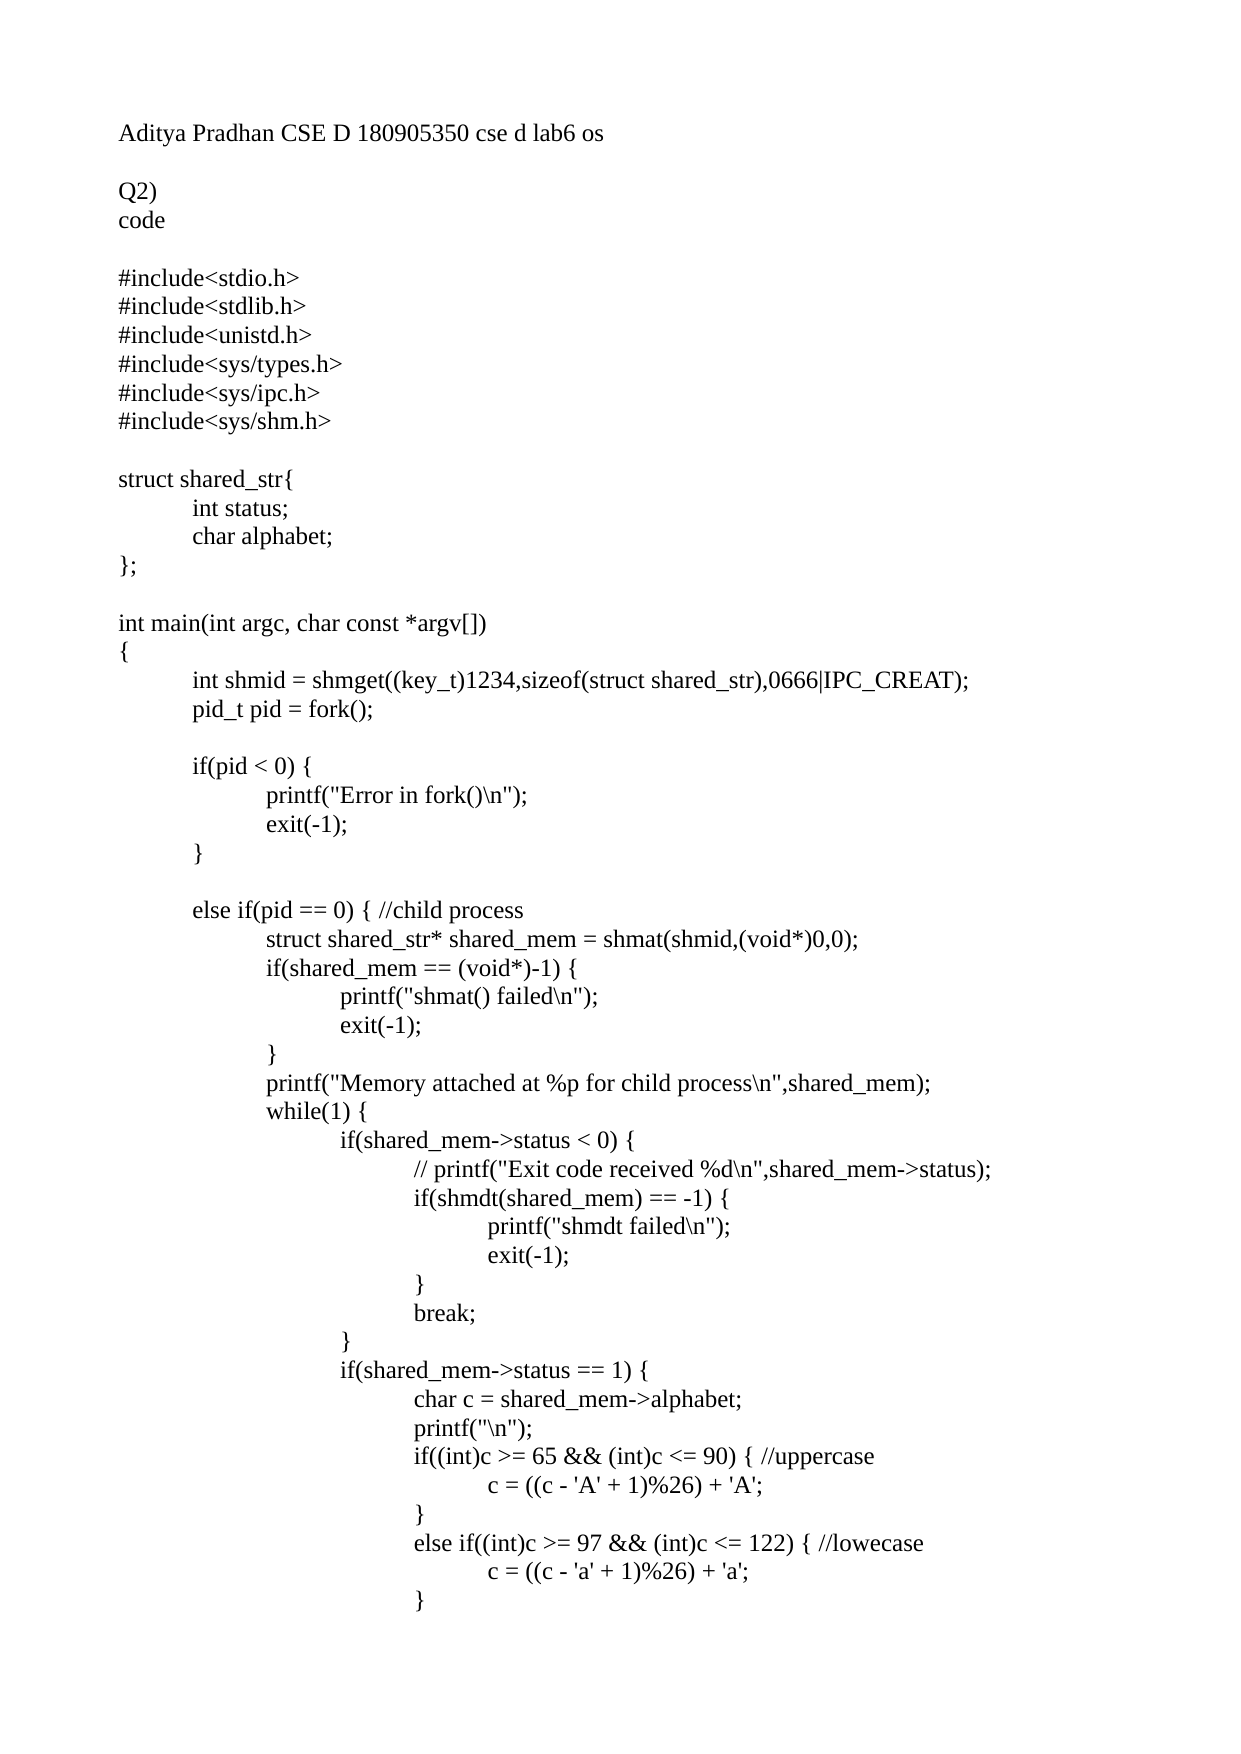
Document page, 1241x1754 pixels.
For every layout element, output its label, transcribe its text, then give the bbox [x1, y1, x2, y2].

text } [118, 1326, 1122, 1355]
text } [118, 1585, 1122, 1614]
text code [118, 205, 1122, 234]
text } [118, 838, 1122, 866]
text { [118, 636, 1122, 665]
text else if(pid == 0) { //child process [118, 895, 1122, 924]
text struct shared_str{ [118, 464, 1122, 493]
text printf("\n"); [118, 1413, 1122, 1441]
text } [118, 1499, 1122, 1528]
text if((int)c >= 65 && (int)c <= 90) { //uppercase [118, 1441, 1122, 1470]
text Q2) [118, 176, 1122, 205]
text int main(int argc, char const *argv[]) [118, 608, 1122, 636]
text #include<unistd.h> [118, 320, 1122, 349]
text printf("Memory attached at %p for child process\n",shared_mem); [118, 1068, 1122, 1096]
text if(shared_mem->status == 1) { [118, 1355, 1122, 1384]
text if(pid < 0) { [118, 751, 1122, 780]
text char c = shared_mem->alphabet; [118, 1384, 1122, 1413]
text #include<sys/types.h> [118, 349, 1122, 378]
text exit(-1); [118, 809, 1122, 838]
text exit(-1); [118, 1240, 1122, 1269]
text } [118, 1039, 1122, 1068]
text pid_t pid = fork(); [118, 694, 1122, 723]
text // printf("Exit code received %d\n",shared_mem->status); [118, 1154, 1122, 1183]
text if(shared_mem->status < 0) { [118, 1125, 1122, 1154]
text struct shared_str* shared_mem = shmat(shmid,(void*)0,0); [118, 924, 1122, 953]
text int status; [118, 493, 1122, 521]
text #include<sys/ipc.h> [118, 378, 1122, 406]
text char alphabet; [118, 521, 1122, 550]
text printf("shmat() failed\n"); [118, 981, 1122, 1010]
text #include<stdio.h> [118, 263, 1122, 291]
text int shmid = shmget((key_t)1234,sizeof(struct shared_str),0666|IPC_CREAT); [118, 665, 1122, 694]
text }; [118, 550, 1122, 579]
text #include<sys/shm.h> [118, 406, 1122, 435]
text if(shared_mem == (void*)-1) { [118, 953, 1122, 981]
text c = ((c - 'a' + 1)%26) + 'a'; [118, 1556, 1122, 1585]
text printf("shmdt failed\n"); [118, 1211, 1122, 1240]
text break; [118, 1298, 1122, 1326]
text } [118, 1269, 1122, 1298]
text else if((int)c >= 97 && (int)c <= 122) { //lowecase [118, 1528, 1122, 1556]
text c = ((c - 'A' + 1)%26) + 'A'; [118, 1470, 1122, 1499]
text exit(-1); [118, 1010, 1122, 1039]
text printf("Error in fork()\n"); [118, 780, 1122, 809]
text if(shmdt(shared_mem) == -1) { [118, 1183, 1122, 1211]
text #include<stdlib.h> [118, 291, 1122, 320]
text while(1) { [118, 1096, 1122, 1125]
